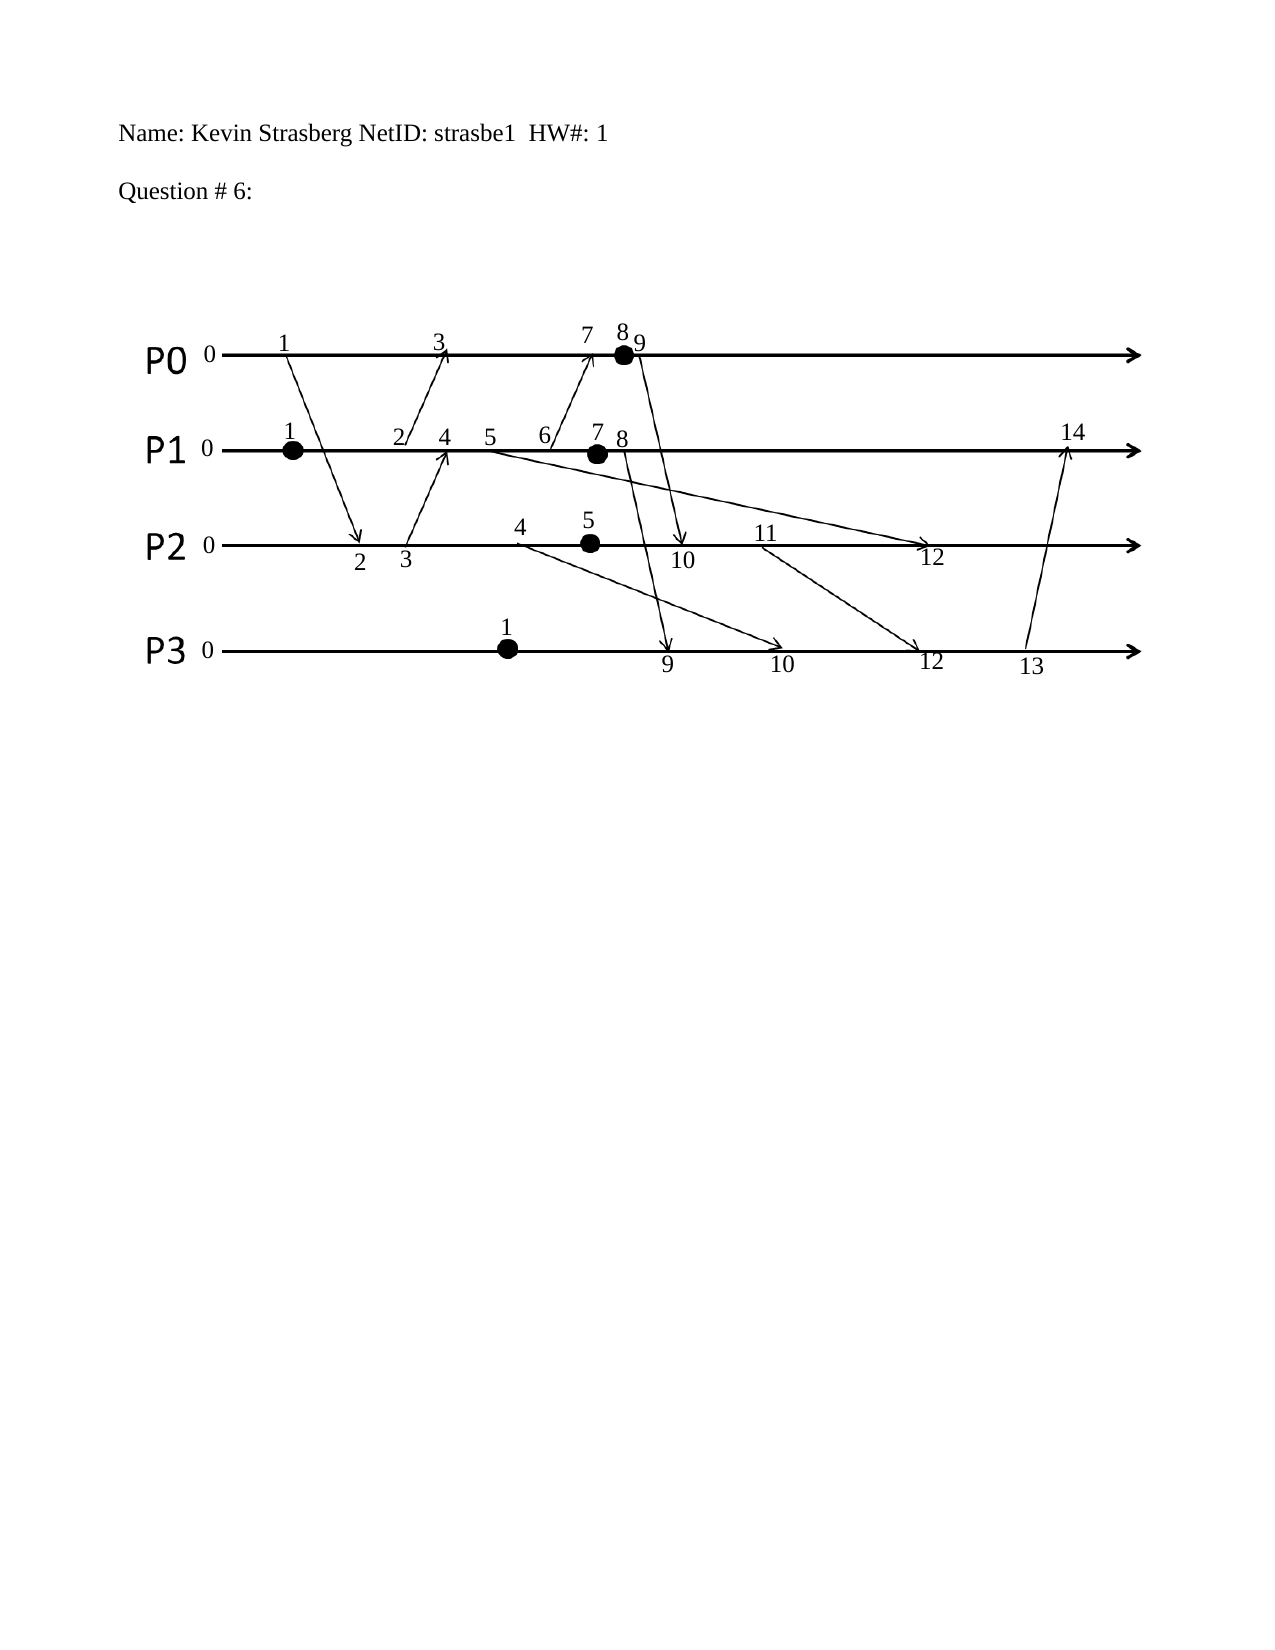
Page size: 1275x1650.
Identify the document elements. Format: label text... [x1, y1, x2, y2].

picture [118, 320, 1157, 700]
text Question # 6: [118, 176, 1157, 205]
